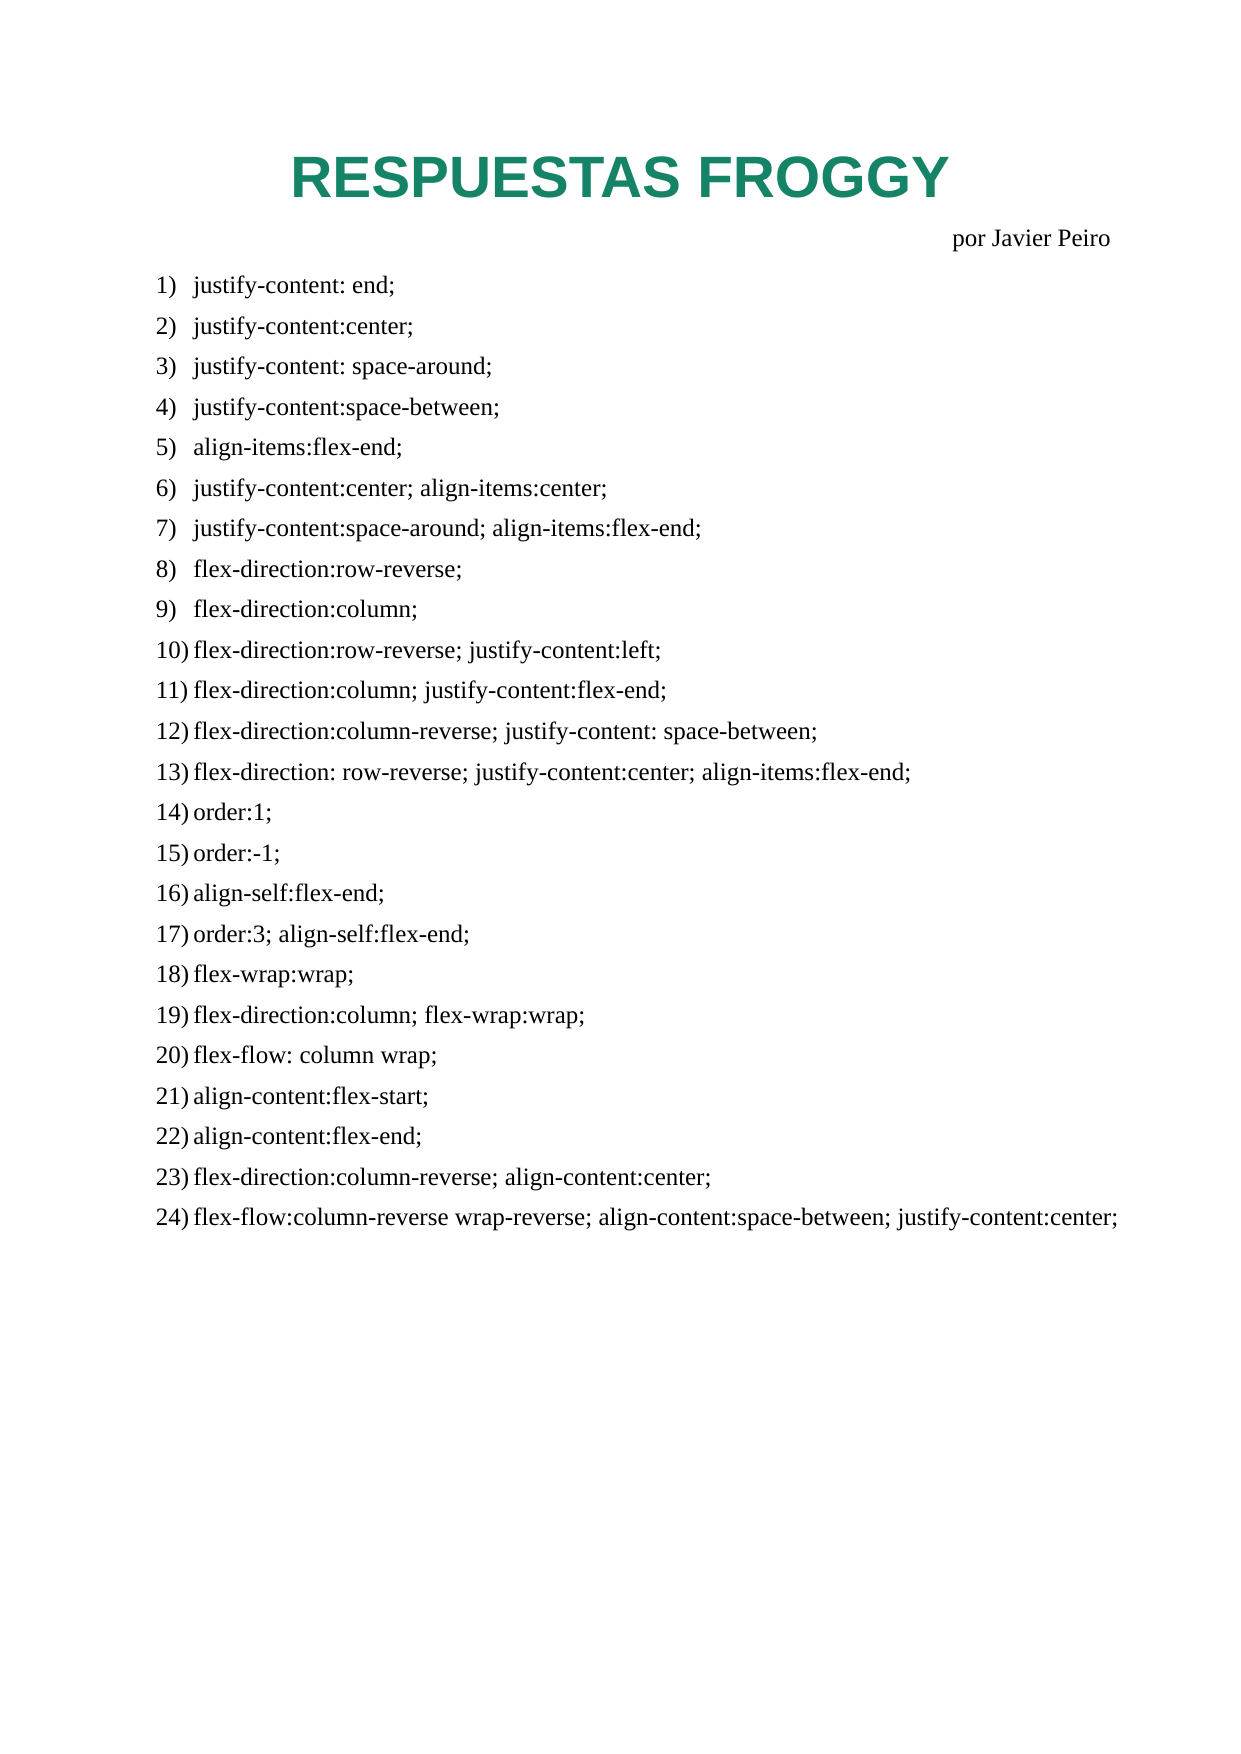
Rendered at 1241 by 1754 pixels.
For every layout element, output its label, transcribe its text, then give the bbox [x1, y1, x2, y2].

list justify-content:center; [156, 311, 1122, 339]
list align-content:flex-start; [156, 1081, 1122, 1109]
text por Javier Peiro [118, 223, 1122, 251]
title RESPUESTAS FROGGY [118, 143, 1122, 210]
list order:3; align-self:flex-end; [156, 919, 1122, 947]
list flex-wrap:wrap; [156, 959, 1122, 988]
list flex-direction: row-reverse; justify-content:center; align-items:flex-end; [156, 757, 1122, 785]
list align-self:flex-end; [156, 878, 1122, 907]
list flex-direction:row-reverse; justify-content:left; [156, 635, 1122, 664]
list order:-1; [156, 838, 1122, 866]
list flex-direction:column-reverse; align-content:center; [156, 1162, 1122, 1191]
list justify-content:center; align-items:center; [156, 473, 1122, 502]
list flex-flow: column wrap; [156, 1040, 1122, 1069]
list justify-content: space-around; [156, 351, 1122, 380]
list align-content:flex-end; [156, 1121, 1122, 1150]
list flex-direction:column; [156, 594, 1122, 623]
list flex-direction:column; justify-content:flex-end; [156, 676, 1122, 704]
list justify-content:space-between; [156, 392, 1122, 421]
list flex-direction:row-reverse; [156, 554, 1122, 583]
list flex-direction:column; flex-wrap:wrap; [156, 1000, 1122, 1028]
list justify-content:space-around; align-items:flex-end; [156, 513, 1122, 542]
list order:1; [156, 797, 1122, 826]
list justify-content: end; [156, 270, 1122, 299]
list flex-flow:column-reverse wrap-reverse; align-content:space-between; justify-content:center; [156, 1202, 1122, 1231]
list align-items:flex-end; [156, 432, 1122, 461]
list flex-direction:column-reverse; justify-content: space-between; [156, 716, 1122, 745]
